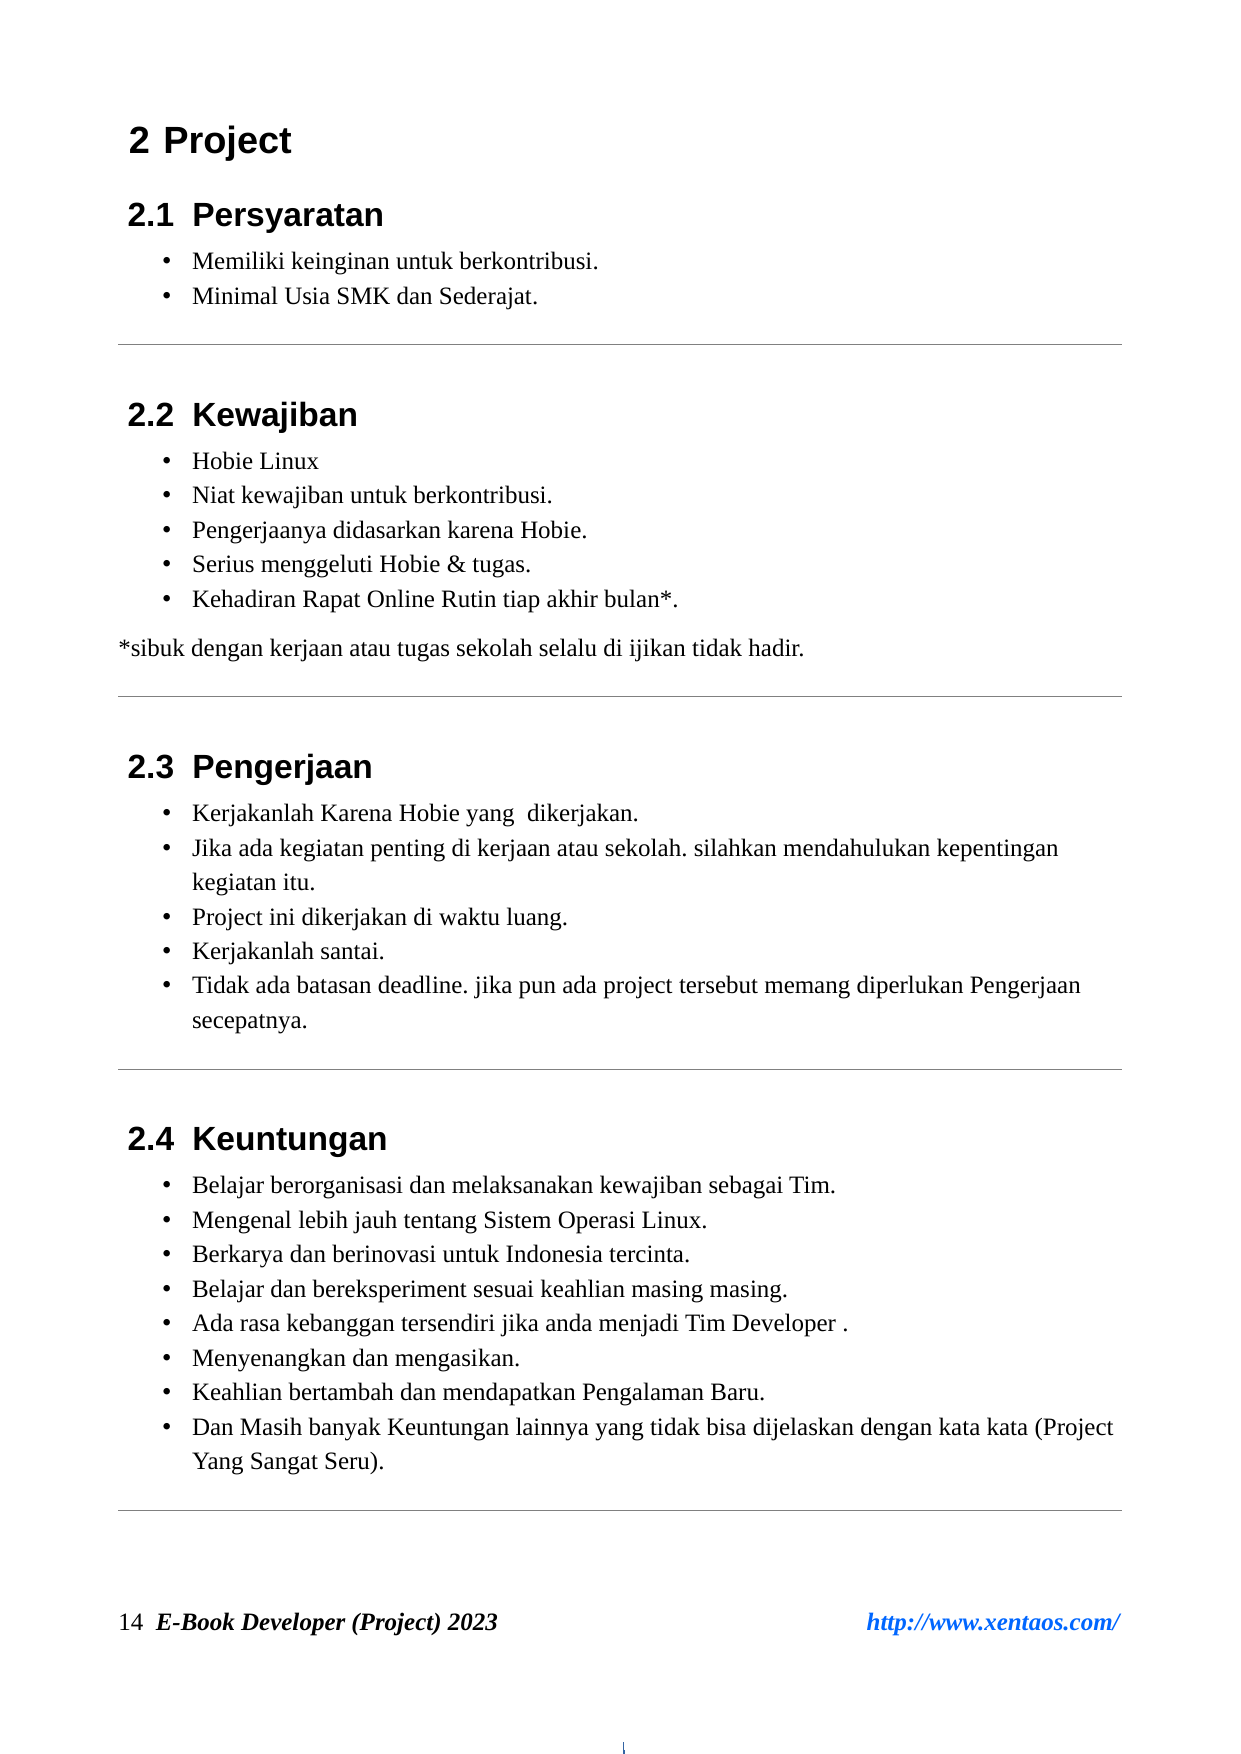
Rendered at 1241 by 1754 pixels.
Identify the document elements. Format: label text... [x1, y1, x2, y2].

list Belajar dan bereksperiment sesuai keahlian masing masing. [162, 1274, 1122, 1302]
subtitle Project [118, 118, 1122, 162]
list Niat kewajiban untuk berkontribusi. [162, 480, 1122, 509]
list Dan Masih banyak Keuntungan lainnya yang tidak bisa dijelaskan dengan kata kata (Project Yang Sangat Seru). [162, 1412, 1122, 1475]
subtitle Pengerjaan [118, 747, 1122, 786]
list Memiliki keinginan untuk berkontribusi. [162, 246, 1122, 275]
list Mengenal lebih jauh tentang Sistem Operasi Linux. [162, 1205, 1122, 1233]
list Belajar berorganisasi dan melaksanakan kewajiban sebagai Tim. [162, 1170, 1122, 1199]
list Kerjakanlah santai. [162, 936, 1122, 965]
list Menyenangkan dan mengasikan. [162, 1343, 1122, 1371]
list Kehadiran Rapat Online Rutin tiap akhir bulan*. [162, 584, 1122, 613]
subtitle Kewajiban [118, 395, 1122, 433]
subtitle Persyaratan [118, 195, 1122, 234]
list Tidak ada batasan deadline. jika pun ada project tersebut memang diperlukan Pengerjaan secepatnya. [162, 971, 1122, 1034]
list Serius menggeluti Hobie & tugas. [162, 549, 1122, 578]
list Kerjakanlah Karena Hobie yang dikerjakan. [162, 798, 1122, 827]
list Minimal Usia SMK dan Sederajat. [162, 281, 1122, 309]
list Berkarya dan berinovasi untuk Indonesia tercinta. [162, 1239, 1122, 1268]
list Pengerjaanya didasarkan karena Hobie. [162, 515, 1122, 544]
subtitle Keuntungan [118, 1119, 1122, 1158]
list Jika ada kegiatan penting di kerjaan atau sekolah. silahkan mendahulukan kepentingan kegiatan itu. [162, 833, 1122, 896]
list Keahlian bertambah dan mendapatkan Pengalaman Baru. [162, 1377, 1122, 1406]
list Ada rasa kebanggan tersendiri jika anda menjadi Tim Developer . [162, 1308, 1122, 1337]
list Hobie Linux [162, 446, 1122, 475]
list Project ini dikerjakan di waktu luang. [162, 902, 1122, 930]
text *sibuk dengan kerjaan atau tugas sekolah selalu di ijikan tidak hadir. [118, 633, 1122, 662]
